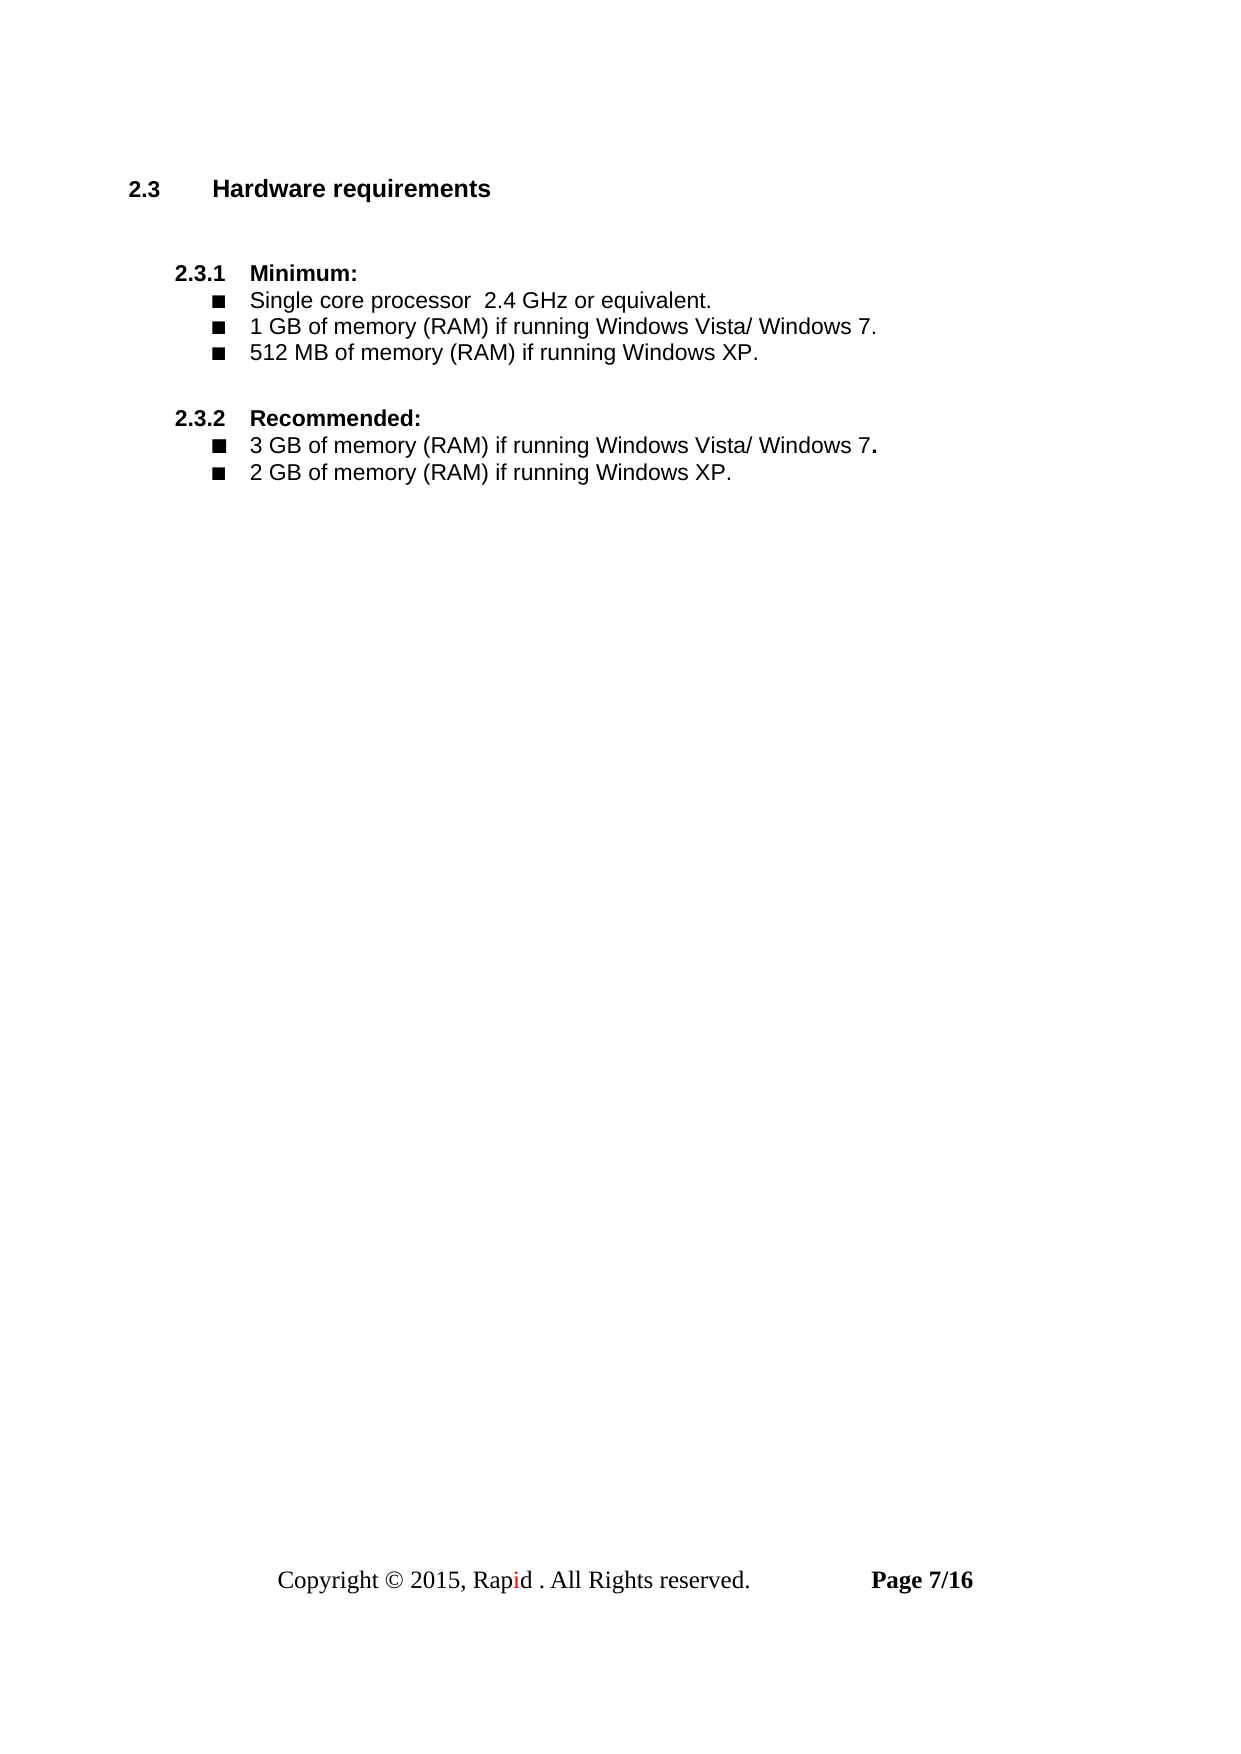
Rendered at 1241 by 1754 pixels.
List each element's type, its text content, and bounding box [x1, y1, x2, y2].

list 1 GB of memory (RAM) if running Windows Vista/ Windows 7. [212, 313, 1144, 339]
list 3 GB of memory (RAM) if running Windows Vista/ Windows 7. [212, 432, 1144, 458]
list Hardware requirements [128, 174, 1144, 203]
text 2.3.2 Recommended: [99, 405, 1144, 432]
text 2.3.1 Minimum: [99, 260, 1144, 287]
list 2 GB of memory (RAM) if running Windows XP. [212, 458, 1144, 511]
list Single core processor 2.4 GHz or equivalent. [212, 287, 1144, 313]
list 512 MB of memory (RAM) if running Windows XP. [212, 339, 1144, 366]
